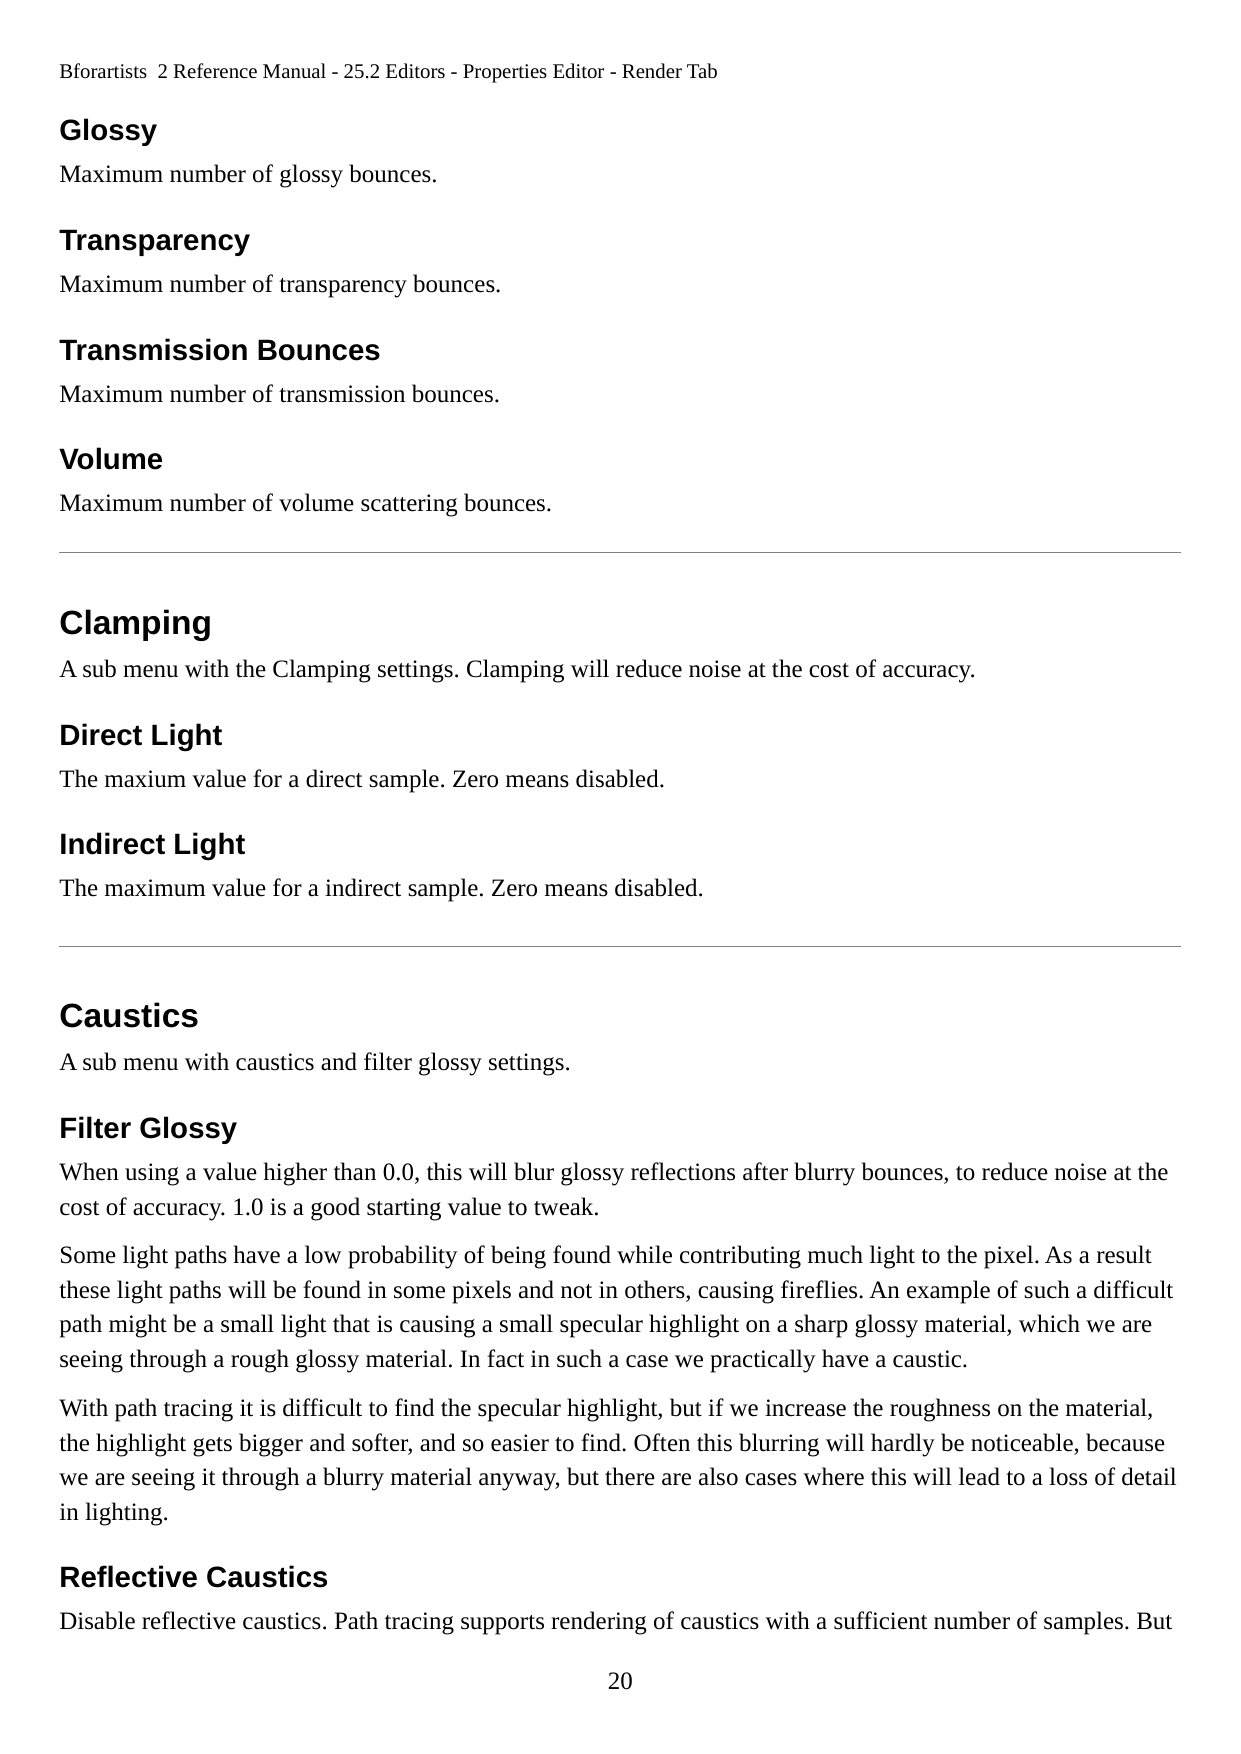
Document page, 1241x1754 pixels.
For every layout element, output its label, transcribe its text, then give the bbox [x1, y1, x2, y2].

text Disable reflective caustics. Path tracing supports rendering of caustics with a sufficient number of samples. But [59, 1606, 1181, 1635]
text A sub menu with the Clamping settings. Clamping will reduce noise at the cost of accuracy. [59, 654, 1181, 682]
text A sub menu with caustics and filter glossy settings. [59, 1047, 1181, 1076]
subtitle Direct Light [59, 717, 1181, 751]
text With path tracing it is difficult to find the specular highlight, but if we increase the roughness on the material, the highlight gets bigger and softer, and so easier to find. Often this blurring will hardly be noticeable, because we are seeing it through a blurry material anyway, but there are also cases where this will lead to a loss of detail in lighting. [59, 1393, 1181, 1525]
subtitle Transparency [59, 222, 1181, 256]
subtitle Glossy [59, 113, 1181, 146]
text Maximum number of transmission bounces. [59, 379, 1181, 407]
text Maximum number of glossy bounces. [59, 159, 1181, 188]
subtitle Caustics [59, 996, 1181, 1035]
subtitle Volume [59, 442, 1181, 476]
subtitle Transmission Bounces [59, 332, 1181, 366]
text Maximum number of transparency bounces. [59, 269, 1181, 297]
subtitle Clamping [59, 603, 1181, 641]
text When using a value higher than 0.0, this will blur glossy reflections after blurry bounces, to reduce noise at the cost of accuracy. 1.0 is a good starting value to tweak. [59, 1157, 1181, 1220]
text Some light paths have a low probability of being found while contributing much light to the pixel. As a result these light paths will be found in some pixels and not in others, causing fireflies. An example of such a difficult path might be a small light that is causing a small specular highlight on a sharp glossy material, which we are seeing through a rough glossy material. In fact in such a case we practically have a caustic. [59, 1241, 1181, 1373]
text The maxium value for a direct sample. Zero means disabled. [59, 764, 1181, 792]
text Maximum number of volume scattering bounces. [59, 488, 1181, 517]
subtitle Indirect Light [59, 827, 1181, 861]
subtitle Reflective Caustics [59, 1560, 1181, 1594]
subtitle Filter Glossy [59, 1111, 1181, 1144]
text The maximum value for a indirect sample. Zero means disabled. [59, 873, 1181, 902]
